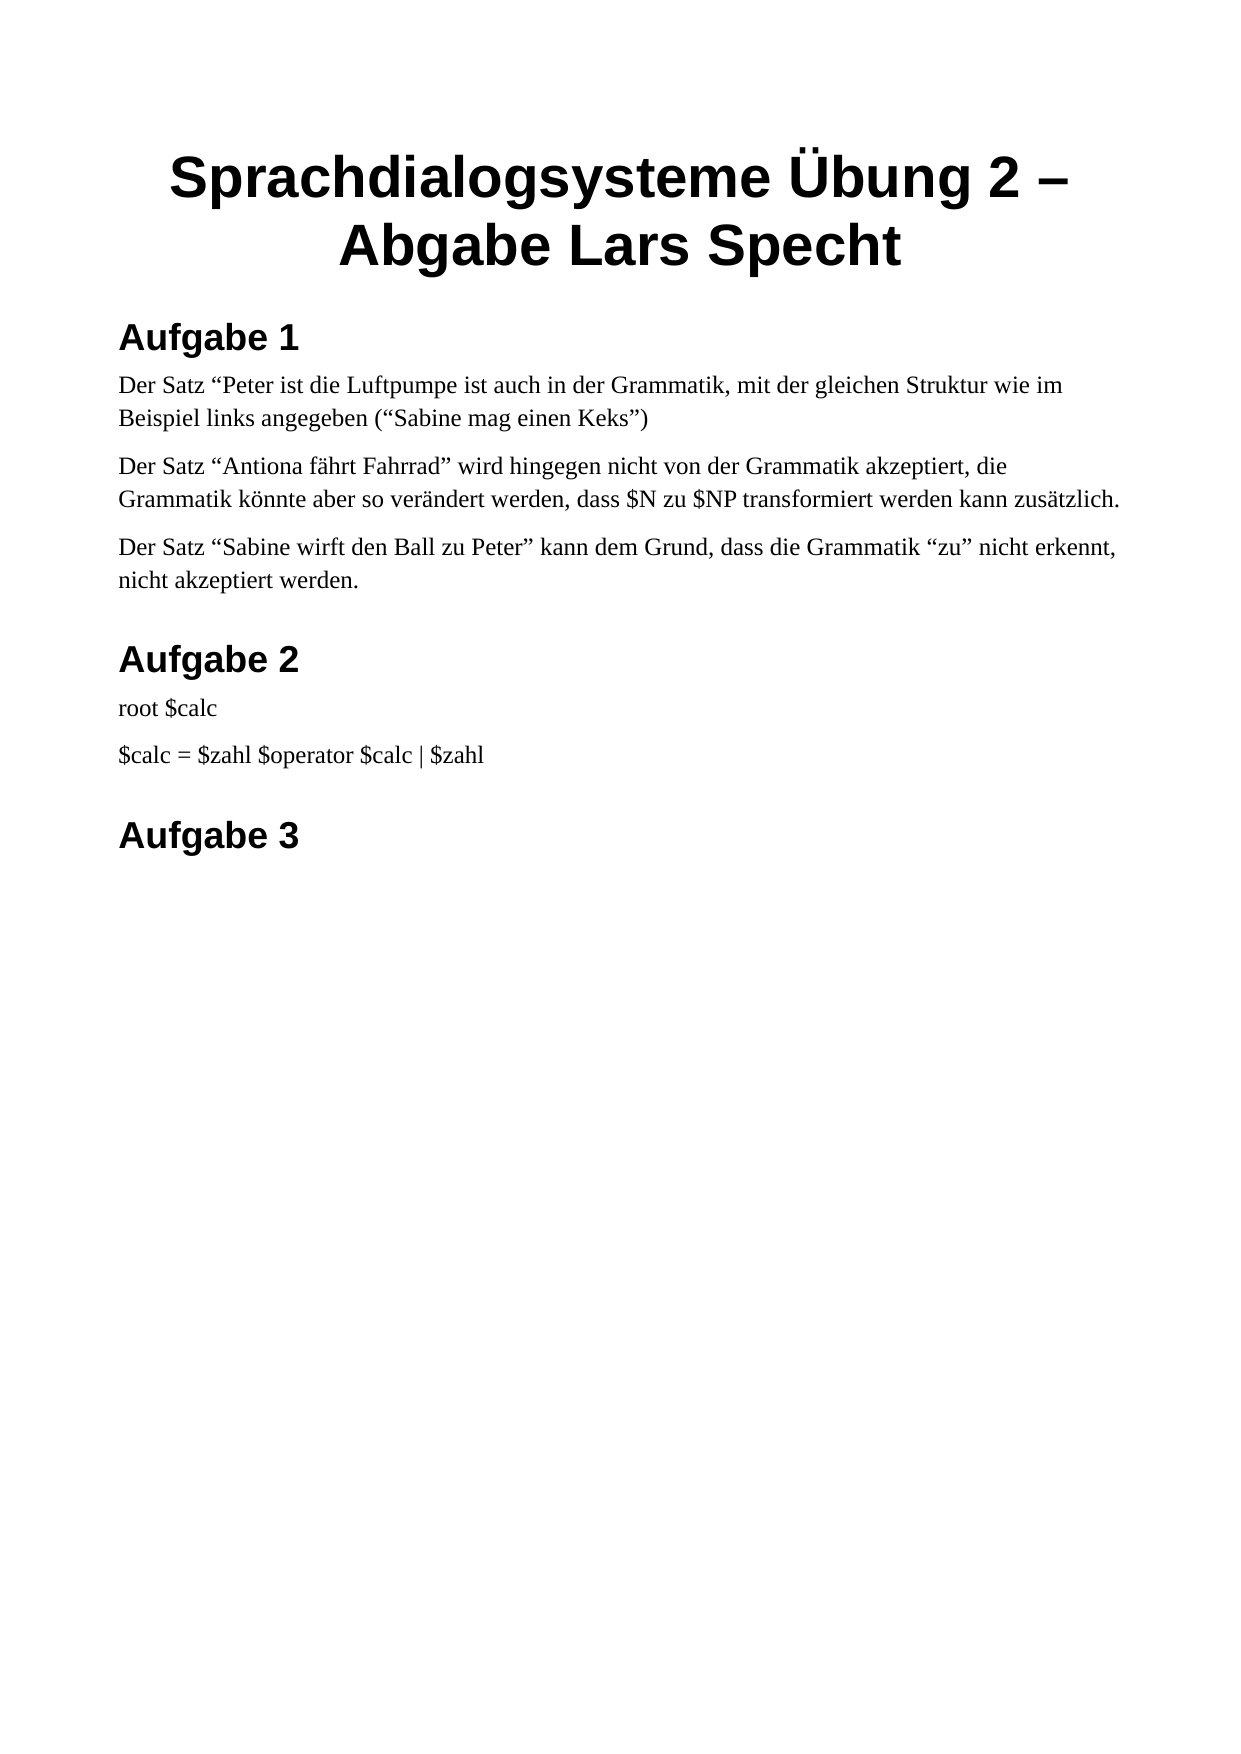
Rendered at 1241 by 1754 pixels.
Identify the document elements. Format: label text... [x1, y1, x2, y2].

title Sprachdialogsysteme Übung 2 – Abgabe Lars Specht [118, 143, 1122, 277]
subtitle Aufgabe 1 [118, 315, 1122, 358]
subtitle Aufgabe 2 [118, 637, 1122, 680]
text root $calc [118, 693, 1122, 722]
text Der Satz “Peter ist die Luftpumpe ist auch in der Grammatik, mit der gleichen Struktur wie im Beispiel links angegeben (“Sabine mag einen Keks”) [118, 370, 1122, 432]
text Der Satz “Sabine wirft den Ball zu Peter” kann dem Grund, dass die Grammatik “zu” nicht erkennt, nicht akzeptiert werden. [118, 532, 1122, 593]
text Der Satz “Antiona fährt Fahrrad” wird hingegen nicht von der Grammatik akzeptiert, die Grammatik könnte aber so verändert werden, dass $N zu $NP transformiert werden kann zusätzlich. [118, 451, 1122, 513]
subtitle Aufgabe 3 [118, 813, 1122, 856]
text $calc = $zahl $operator $calc | $zahl [118, 741, 1122, 769]
